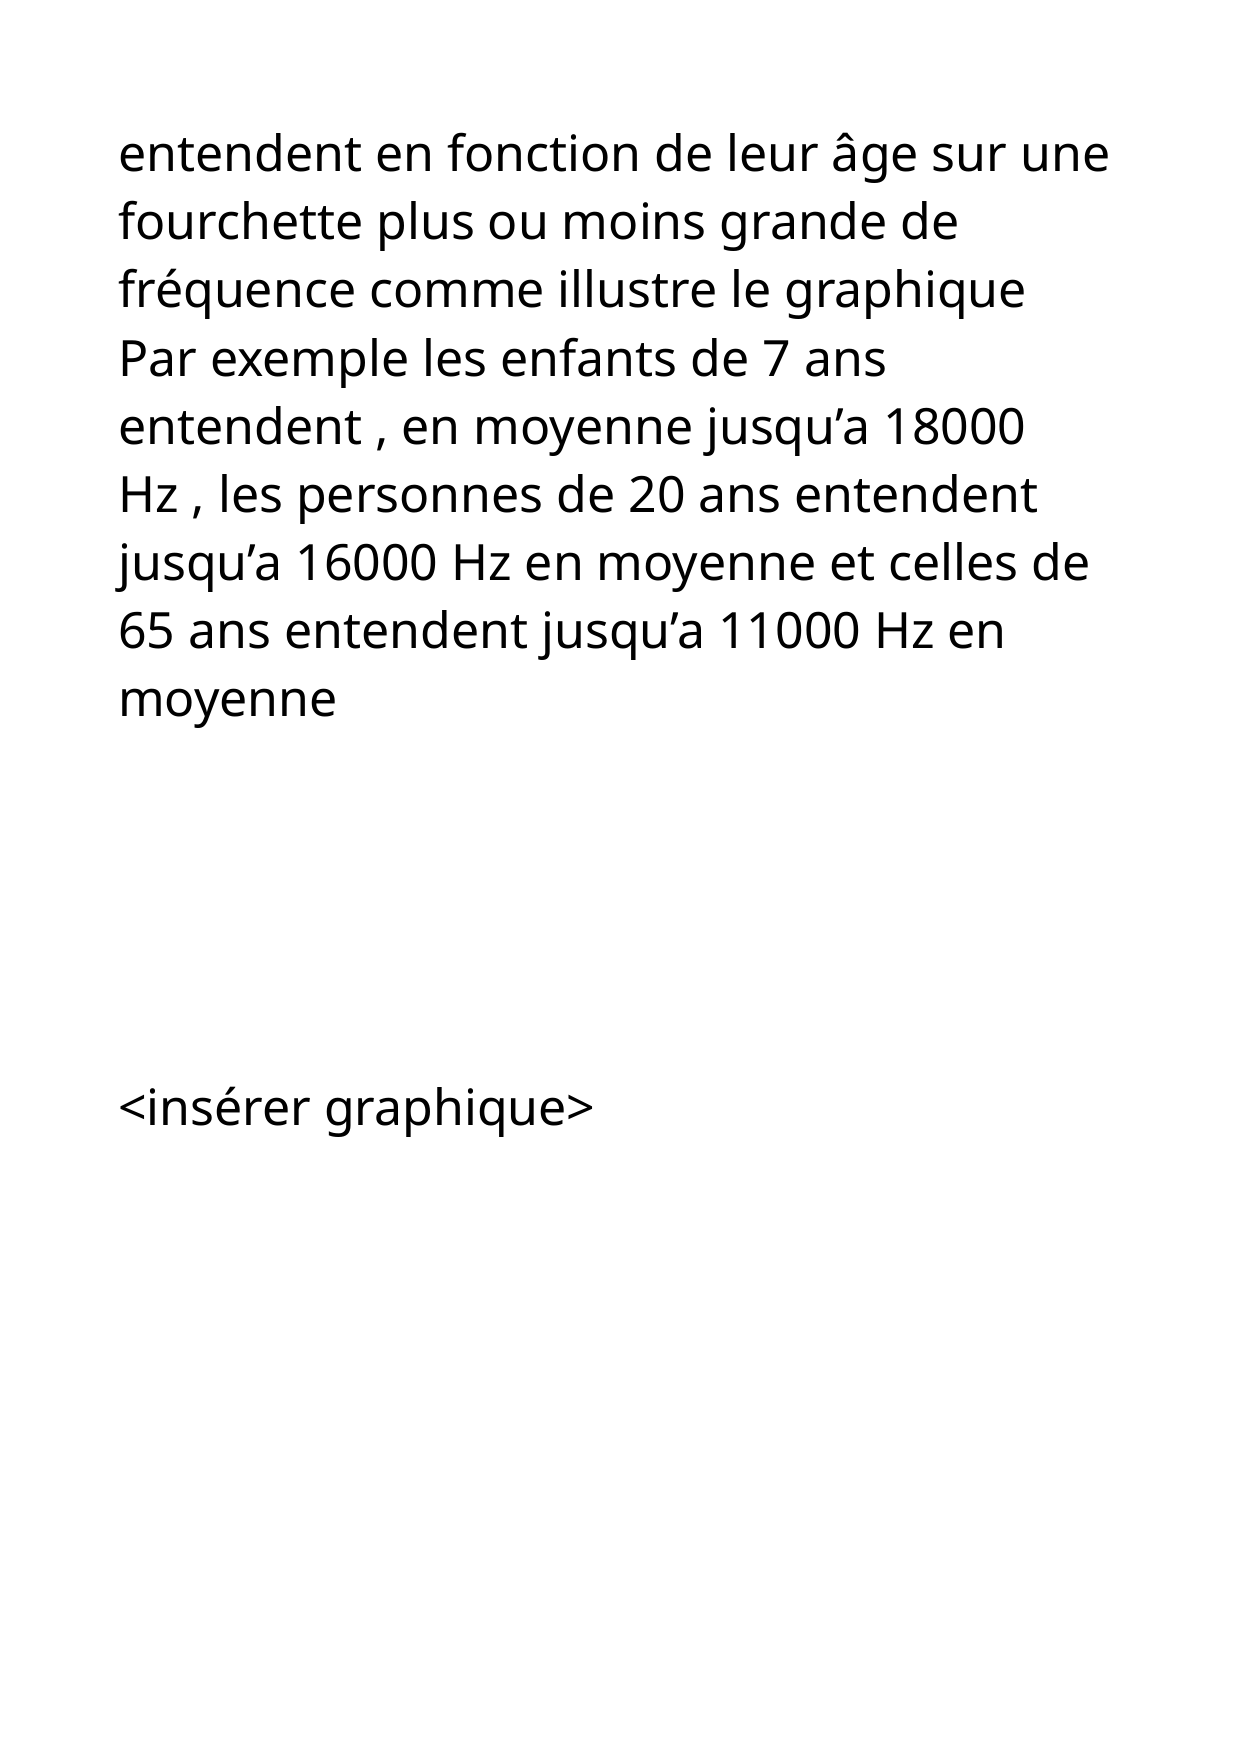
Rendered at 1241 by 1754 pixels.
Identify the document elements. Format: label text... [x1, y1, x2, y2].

text <insérer graphique> [118, 1072, 1122, 1140]
text entendent en fonction de leur âge sur une fourchette plus ou moins grande de fréquence comme illustre le graphique Par exemple les enfants de 7 ans entendent , en moyenne jusqu’a 18000 Hz , les personnes de 20 ans entendent jusqu’a 16000 Hz en moyenne et celles de 65 ans entendent jusqu’a 11000 Hz en moyenne [118, 118, 1122, 731]
